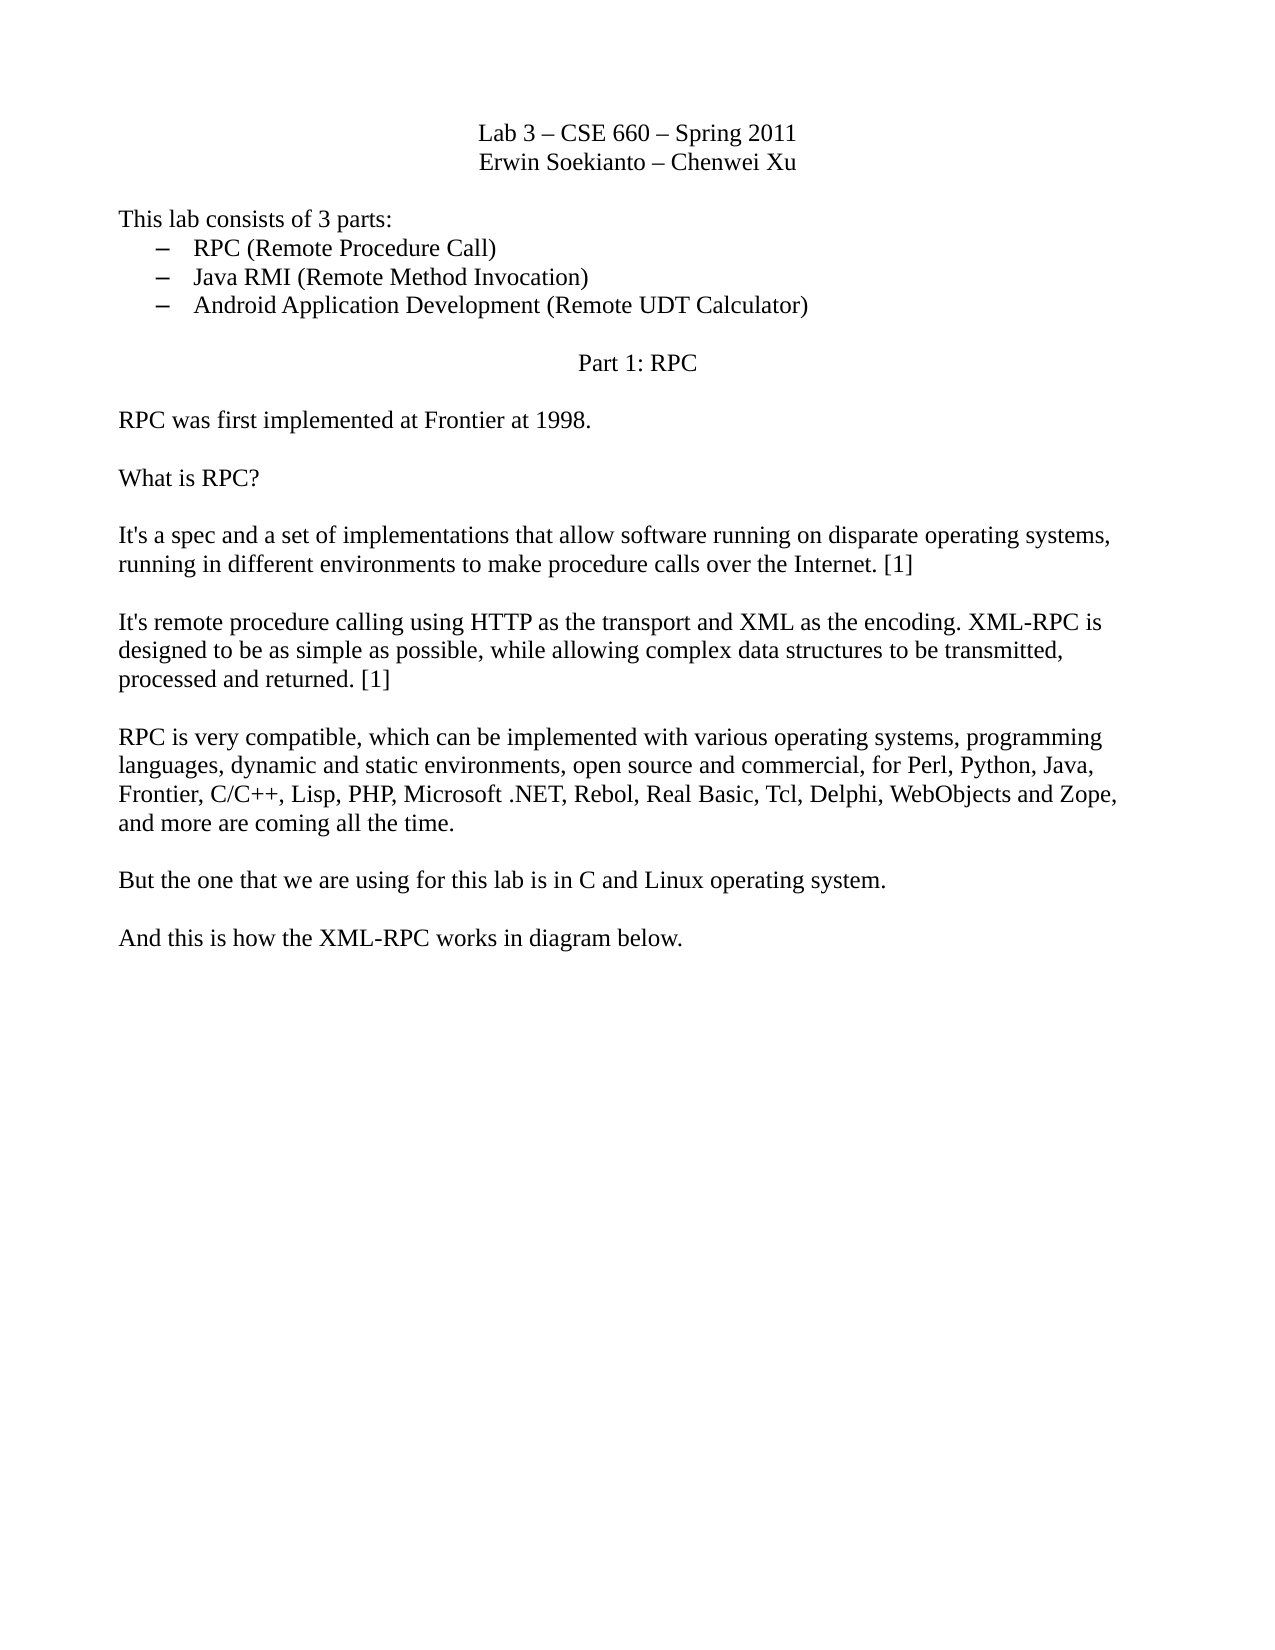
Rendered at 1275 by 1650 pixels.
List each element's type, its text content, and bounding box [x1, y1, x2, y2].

text RPC was first implemented at Frontier at 1998. [118, 406, 1157, 434]
text RPC is very compatible, which can be implemented with various operating systems, programming languages, dynamic and static environments, open source and commercial, for Perl, Python, Java, Frontier, C/C++, Lisp, PHP, Microsoft .NET, Rebol, Real Basic, Tcl, Delphi, WebObjects and Zope, and more are coming all the time. [118, 722, 1157, 837]
text Erwin Soekianto – Chenwei Xu [118, 147, 1157, 176]
text It's a spec and a set of implementations that allow software running on disparate operating systems, running in different environments to make procedure calls over the Internet. [1] It's remote procedure calling using HTTP as the transport and XML as the encoding. XML-RPC is designed to be as simple as possible, while allowing complex data structures to be transmitted, processed and returned. [1] [118, 521, 1157, 693]
text What is RPC? [118, 463, 1157, 492]
text Lab 3 – CSE 660 – Spring 2011 [118, 118, 1157, 147]
list Android Application Development (Remote UDT Calculator) [156, 291, 1157, 319]
text And this is how the XML-RPC works in diagram below. [118, 923, 1157, 952]
text But the one that we are using for this lab is in C and Linux operating system. [118, 866, 1157, 894]
text This lab consists of 3 parts: [118, 204, 1157, 233]
list Java RMI (Remote Method Invocation) [156, 262, 1157, 291]
text Part 1: RPC [118, 348, 1157, 377]
list RPC (Remote Procedure Call) [156, 233, 1157, 262]
